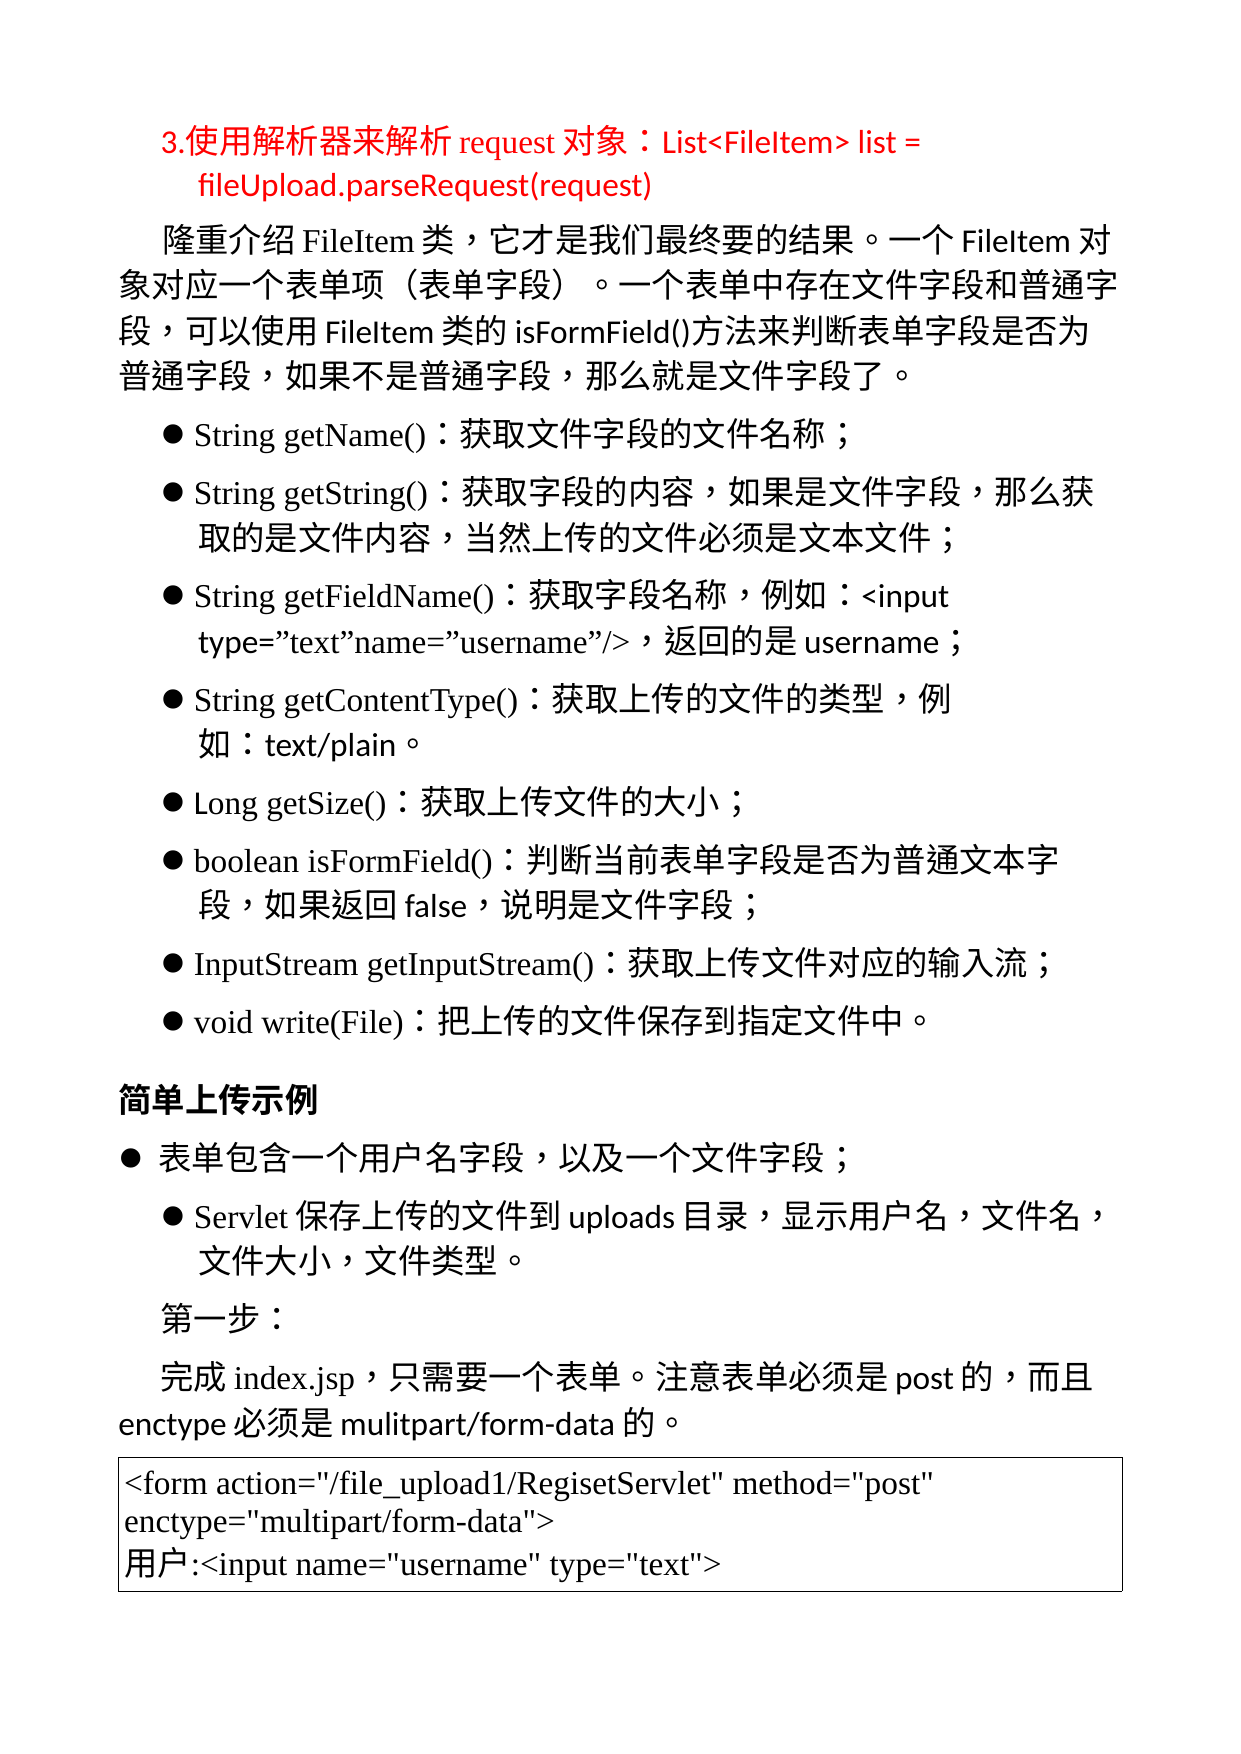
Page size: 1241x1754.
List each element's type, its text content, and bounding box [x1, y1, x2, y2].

text lInputStream getInputStream()：获取上传文件对应的输入流； [160, 940, 1122, 986]
text lString getName()：获取文件字段的文件名称； [160, 411, 1122, 456]
table_header <form action="/file_upload1/RegisetServlet" method="post" enctype="multipart/form-data"> 用户:<input name="username" type="text"> [119, 1458, 1122, 1591]
text 3.使用解析器来解析request对象：List<FileItem> list = fileUpload.parseRequest(request) [160, 118, 1122, 204]
text lvoid write(File)：把上传的文件保存到指定文件中。 [160, 998, 1122, 1043]
text 隆重介绍FileItem类，它才是我们最终要的结果。一个FileItem对象对应一个表单项（表单字段）。一个表单中存在文件字段和普通字段，可以使用FileItem类的isFormField()方法来判断表单字段是否为普通字段，如果不是普通字段，那么就是文件字段了。 [118, 217, 1122, 398]
text lString getFieldName()：获取字段名称，例如：<input type=”text”name=”username”/>，返回的是username； [160, 572, 1122, 663]
subtitle 简单上传示例 [118, 1077, 1122, 1122]
text 完成index.jsp，只需要一个表单。注意表单必须是post的，而且enctype必须是mulitpart/form-data的。 [118, 1354, 1122, 1445]
text lServlet保存上传的文件到uploads目录，显示用户名，文件名，文件大小，文件类型。 [160, 1193, 1122, 1283]
text lString getString()：获取字段的内容，如果是文件字段，那么获取的是文件内容，当然上传的文件必须是文本文件； [160, 469, 1122, 560]
text lboolean isFormField()：判断当前表单字段是否为普通文本字段，如果返回false，说明是文件字段； [160, 837, 1122, 928]
text lLong getSize()：获取上传文件的大小； [160, 779, 1122, 824]
text l表单包含一个用户名字段，以及一个文件字段； [118, 1135, 1122, 1180]
text 第一步： [118, 1296, 1122, 1341]
text lString getContentType()：获取上传的文件的类型，例如：text/plain。 [160, 676, 1122, 766]
